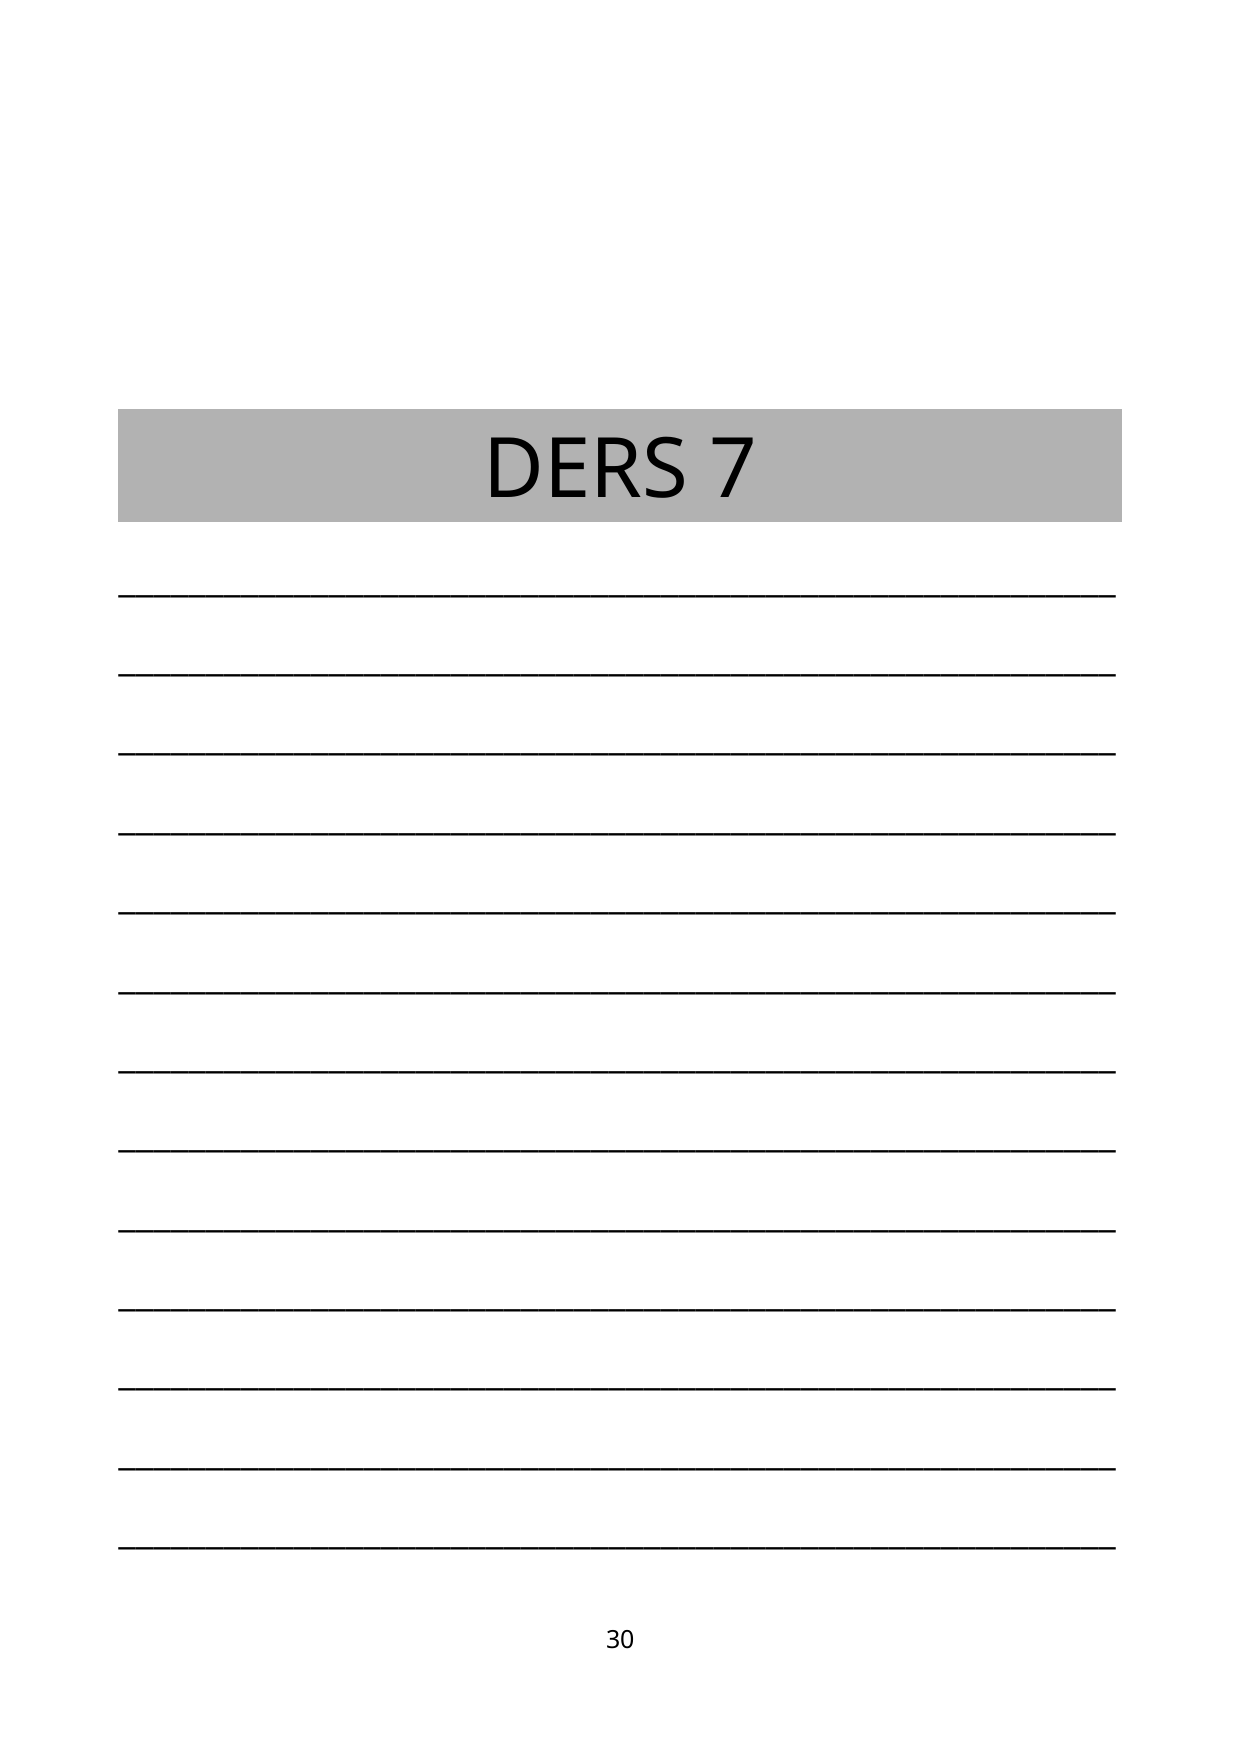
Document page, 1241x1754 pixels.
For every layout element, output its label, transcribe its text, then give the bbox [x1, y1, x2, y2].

text _________________________________________________________ [118, 1038, 1122, 1078]
text _________________________________________________________ [118, 1276, 1122, 1316]
text _________________________________________________________ [118, 641, 1122, 681]
text _________________________________________________________ [118, 1118, 1122, 1157]
text _________________________________________________________ [118, 800, 1122, 840]
text DERS 7 [118, 409, 1122, 522]
text _________________________________________________________ [118, 1514, 1122, 1554]
text _________________________________________________________ [118, 879, 1122, 919]
text _________________________________________________________ [118, 721, 1122, 760]
text _________________________________________________________ [118, 1435, 1122, 1475]
text _________________________________________________________ [118, 1356, 1122, 1395]
text _________________________________________________________ [118, 562, 1122, 602]
text _________________________________________________________ [118, 1197, 1122, 1237]
text _________________________________________________________ [118, 959, 1122, 998]
